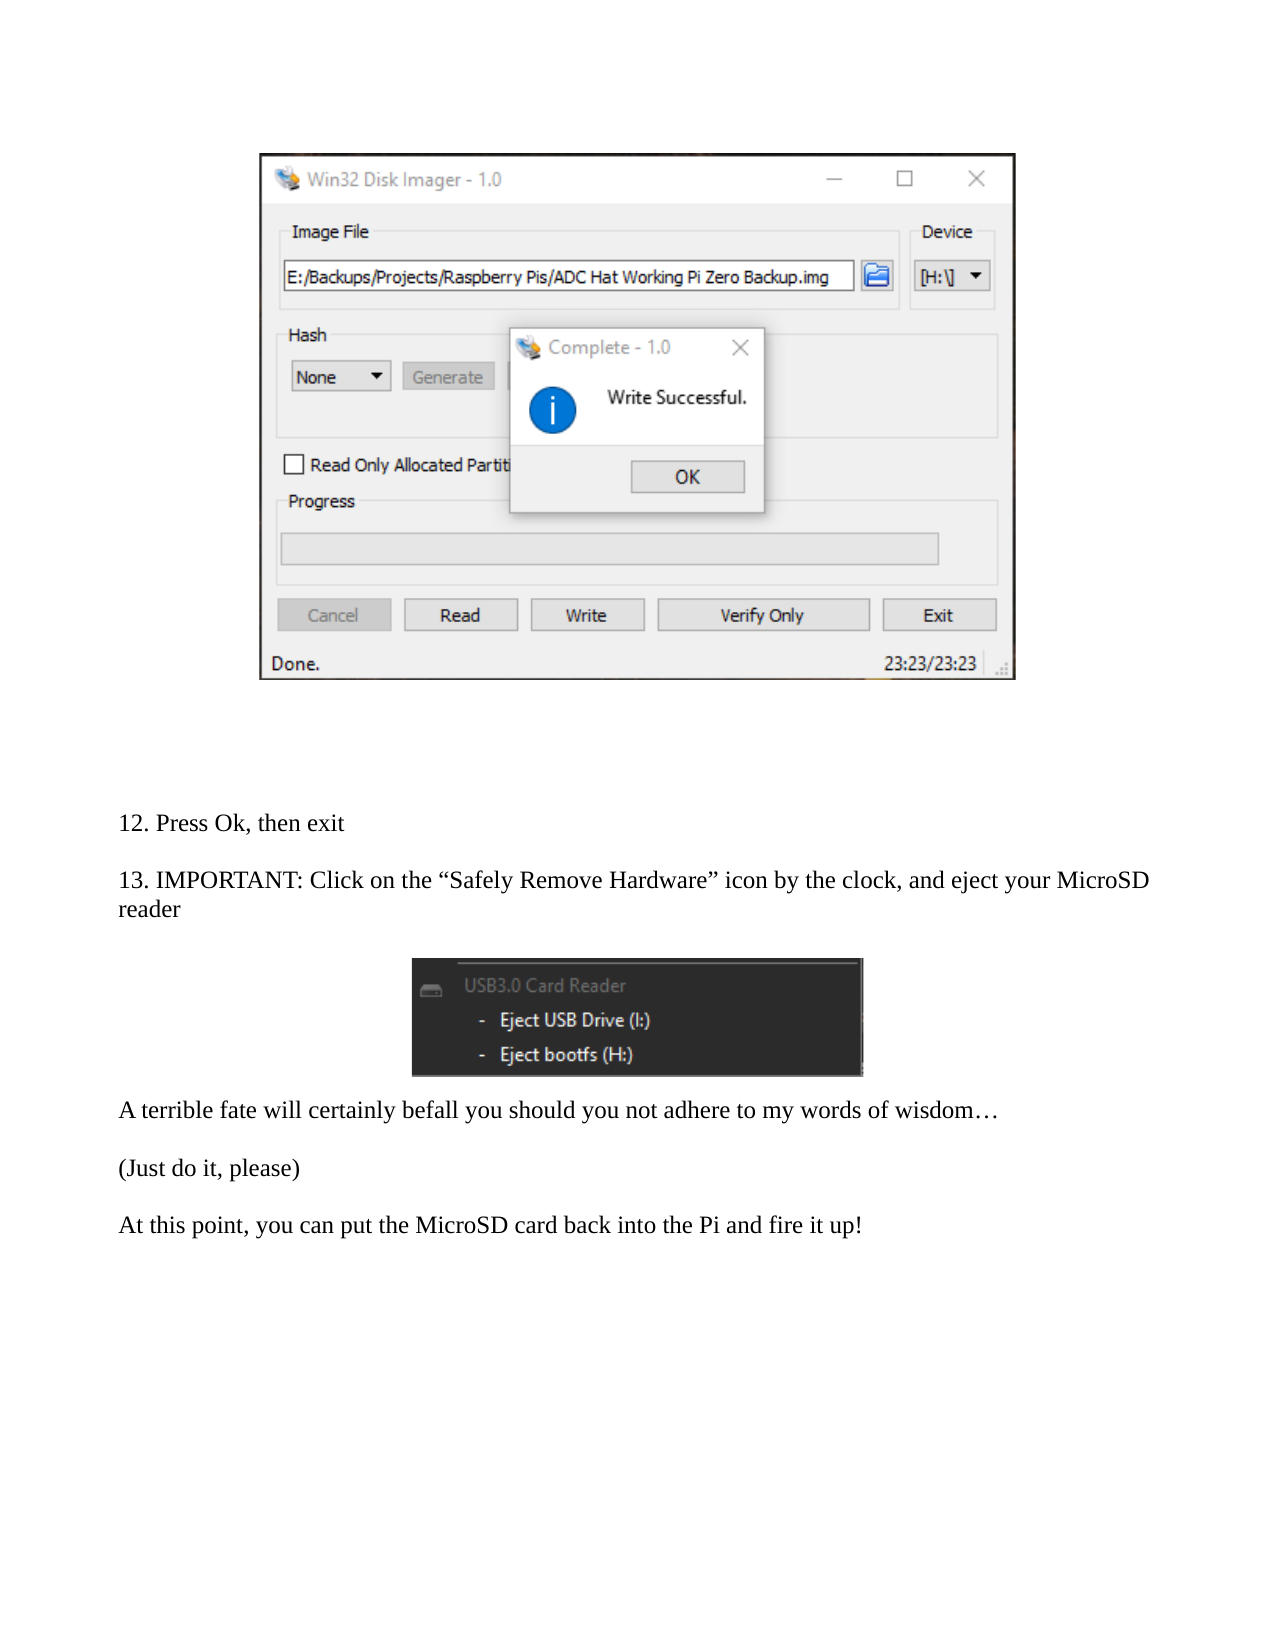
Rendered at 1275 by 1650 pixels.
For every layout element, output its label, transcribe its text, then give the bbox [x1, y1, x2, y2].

text At this point, you can put the MicroSD card back into the Pi and fire it up! [118, 1211, 1157, 1239]
text 12. Press Ok, then exit [118, 808, 1157, 837]
picture [411, 958, 864, 1077]
text (Just do it, please) [118, 1153, 1157, 1182]
picture [259, 153, 1016, 680]
text 13. IMPORTANT: Click on the “Safely Remove Hardware” icon by the clock, and eject your MicroSD reader [118, 866, 1157, 923]
text A terrible fate will certainly befall you should you not adhere to my words of wisdom… [118, 1096, 1157, 1124]
